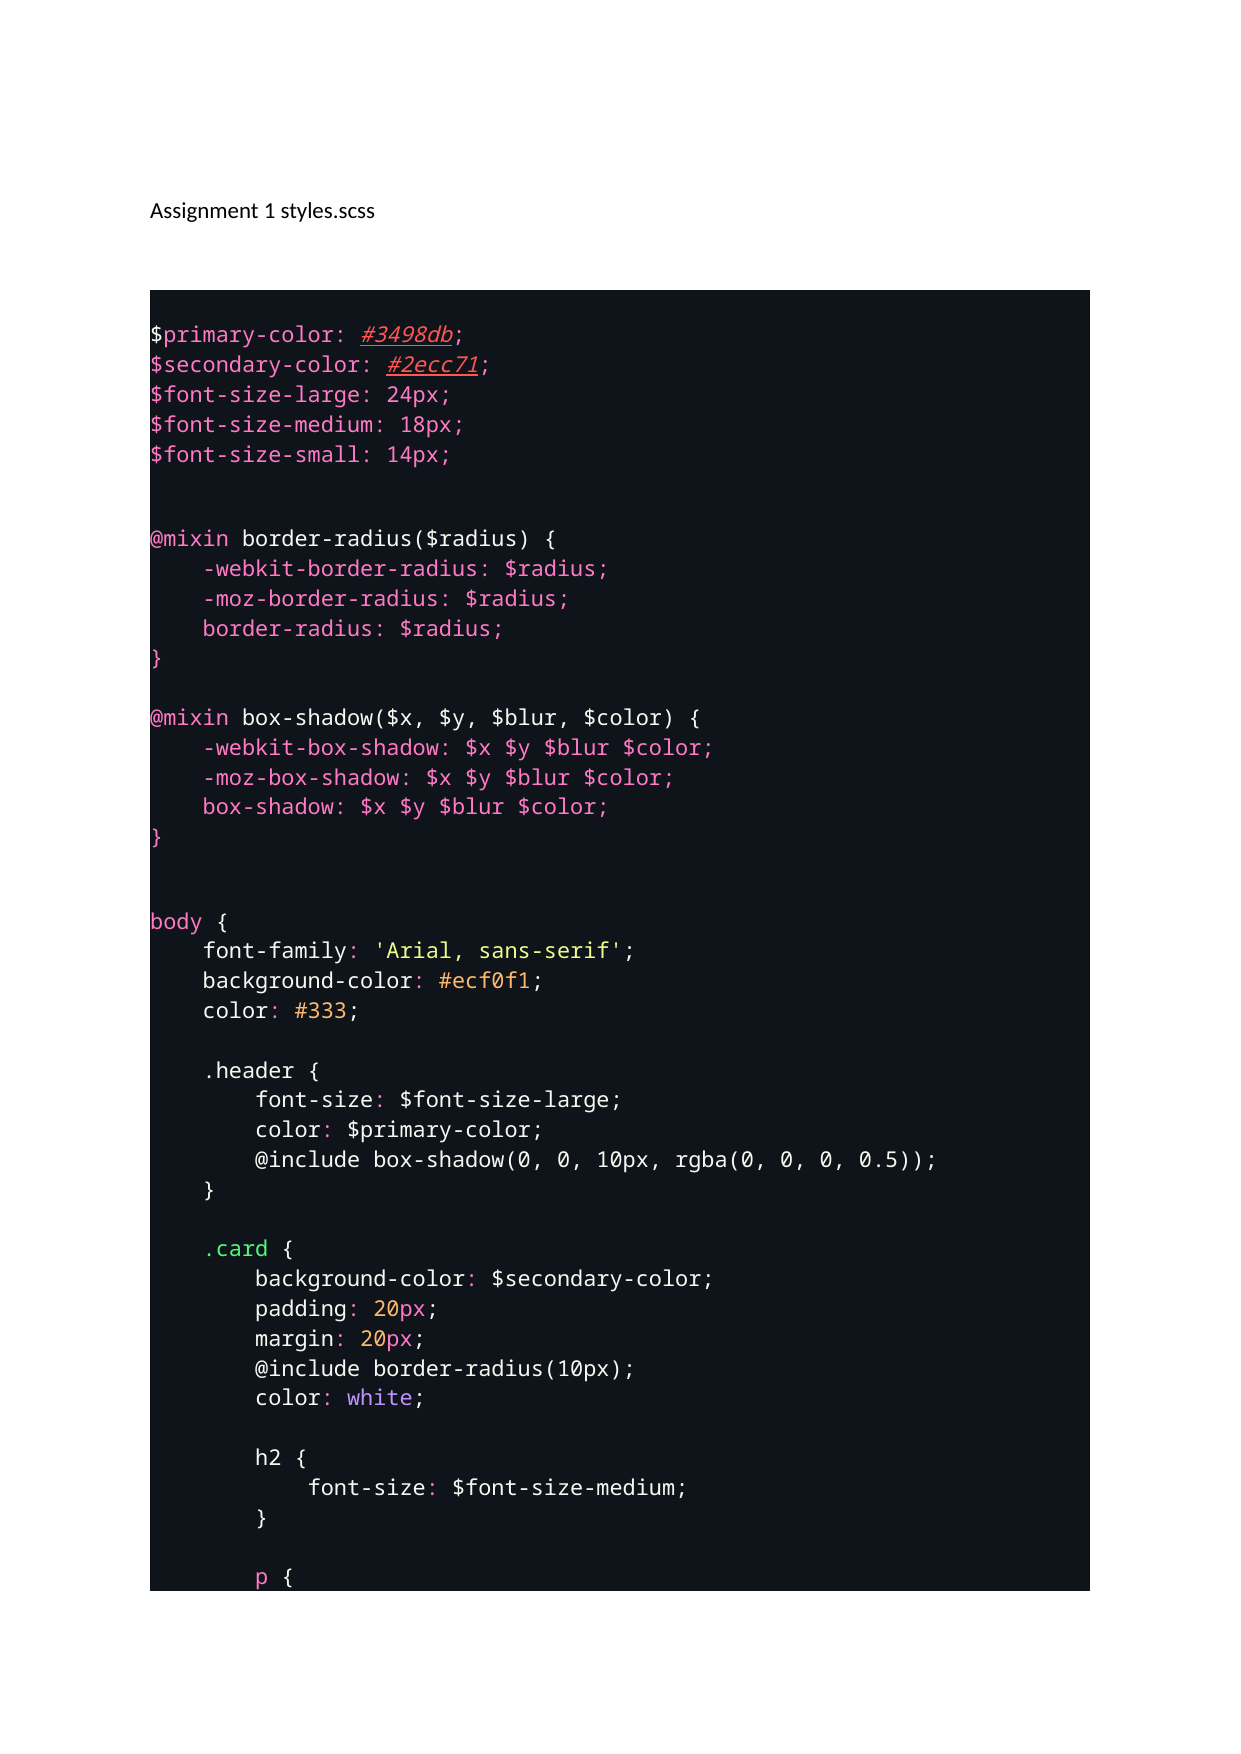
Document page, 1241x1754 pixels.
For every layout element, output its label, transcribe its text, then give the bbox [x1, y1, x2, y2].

text @include border-radius(10px); [150, 1353, 1090, 1382]
text margin: 20px; [150, 1323, 1090, 1353]
text -webkit-box-shadow: $x $y $blur $color; [150, 732, 1090, 762]
text .card { [150, 1233, 1090, 1263]
text background-color: $secondary-color; [150, 1263, 1090, 1293]
text } [150, 642, 1090, 672]
text box-shadow: $x $y $blur $color; [150, 791, 1090, 821]
text body { [150, 906, 1090, 936]
text font-size: $font-size-large; [150, 1084, 1090, 1114]
text } [150, 821, 1090, 851]
text .header { [150, 1055, 1090, 1084]
text @mixin border-radius($radius) { [150, 523, 1090, 553]
text Assignment 1 styles.scss [150, 197, 1090, 224]
text color: $primary-color; [150, 1114, 1090, 1144]
text font-size: $font-size-medium; [150, 1472, 1090, 1502]
text color: #333; [150, 995, 1090, 1025]
text @include box-shadow(0, 0, 10px, rgba(0, 0, 0, 0.5)); [150, 1144, 1090, 1174]
text padding: 20px; [150, 1293, 1090, 1323]
text $primary-color: #3498db; [150, 319, 1090, 349]
text } [150, 1174, 1090, 1204]
text h2 { [150, 1442, 1090, 1472]
text $secondary-color: #2ecc71; [150, 349, 1090, 379]
text border-radius: $radius; [150, 613, 1090, 642]
text $font-size-small: 14px; [150, 439, 1090, 468]
text -webkit-border-radius: $radius; [150, 553, 1090, 583]
text $font-size-large: 24px; [150, 379, 1090, 409]
text font-family: 'Arial, sans-serif'; [150, 936, 1090, 965]
text color: white; [150, 1382, 1090, 1412]
text background-color: #ecf0f1; [150, 965, 1090, 995]
text @mixin box-shadow($x, $y, $blur, $color) { [150, 702, 1090, 732]
text $font-size-medium: 18px; [150, 409, 1090, 439]
text -moz-border-radius: $radius; [150, 583, 1090, 613]
text p { [150, 1561, 1090, 1591]
text } [150, 1502, 1090, 1531]
text -moz-box-shadow: $x $y $blur $color; [150, 762, 1090, 791]
